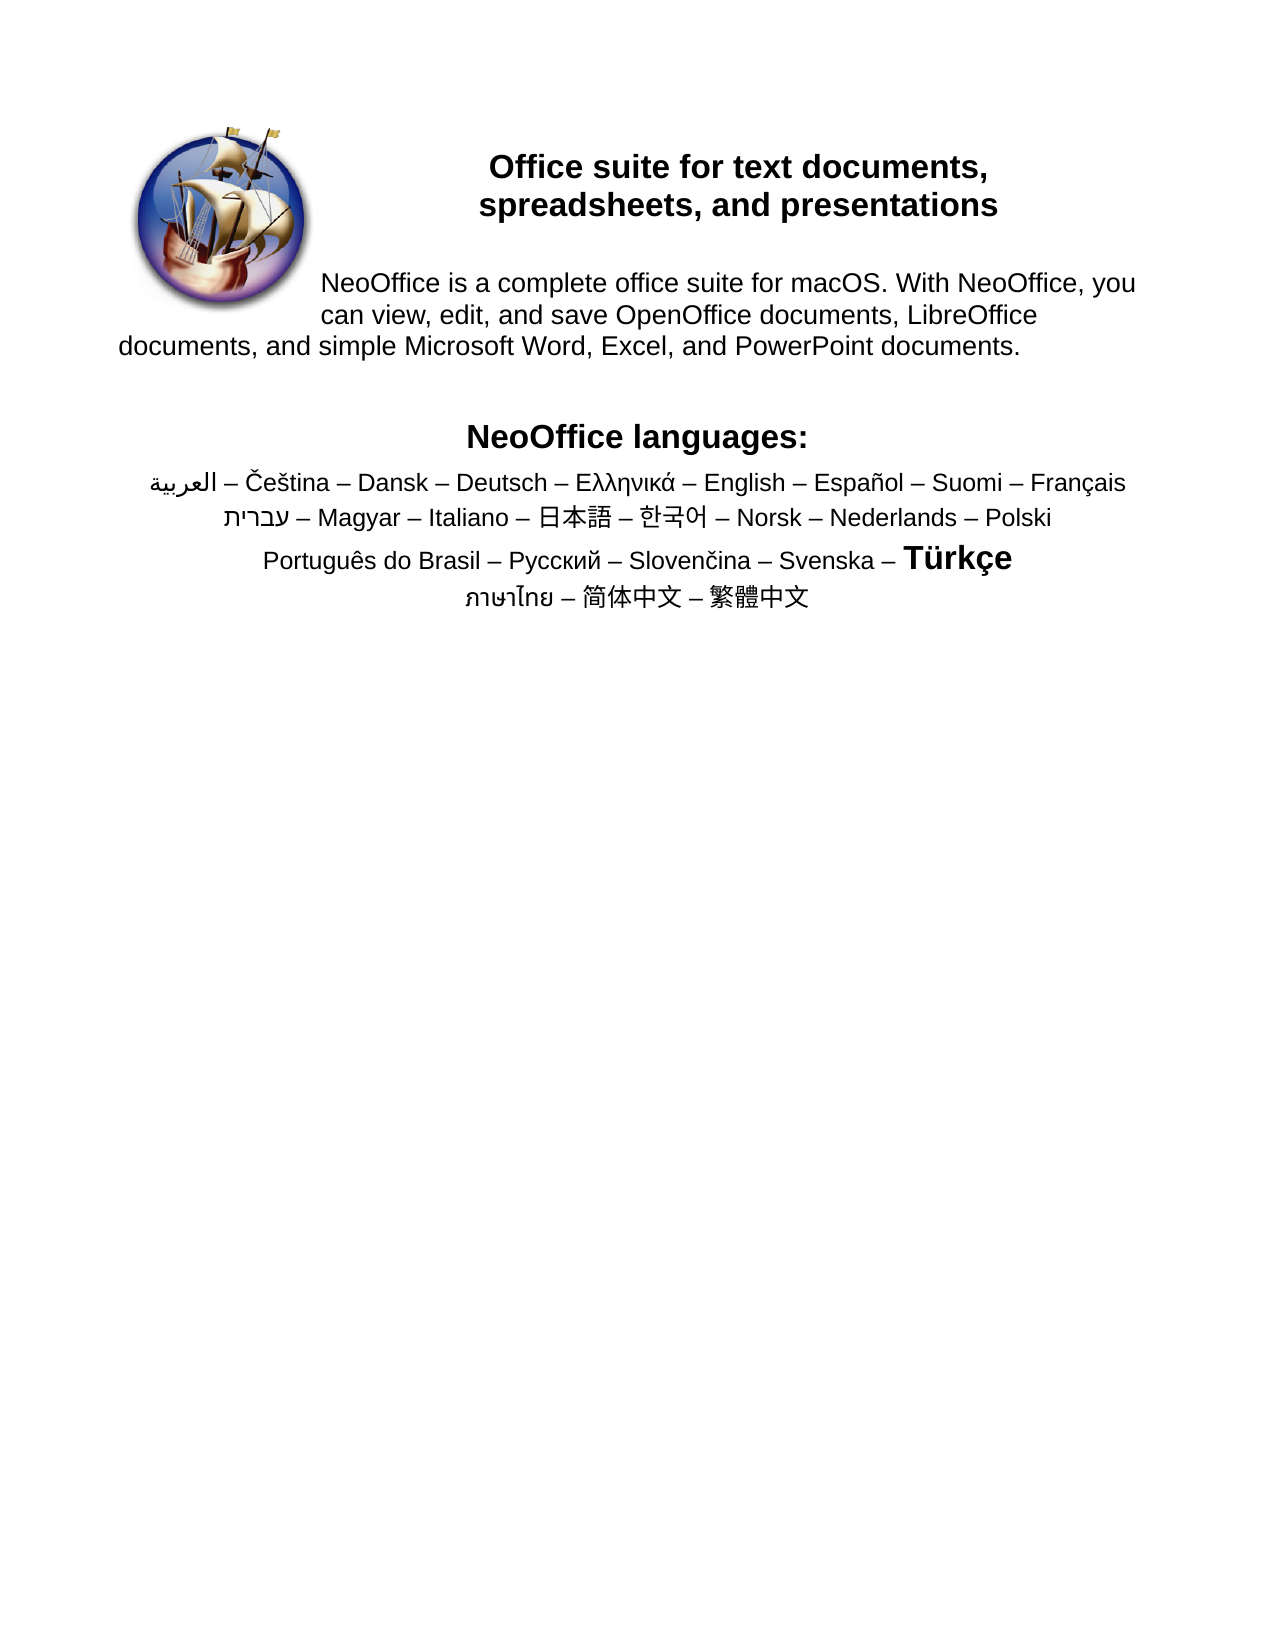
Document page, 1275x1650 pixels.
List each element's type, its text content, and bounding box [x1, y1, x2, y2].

text Office suite for text documents, [118, 118, 1157, 185]
text العربية – Čeština – Dansk – Deutsch – Ελληνικά – English – Español – Suomi – Français [118, 468, 1157, 497]
text spreadsheets, and presentations [321, 185, 1157, 224]
picture [120, 119, 321, 319]
text NeoOffice is a complete office suite for macOS. With NeoOffice, you can view, edit, and save OpenOffice documents, LibreOffice documents, and simple Microsoft Word, Excel, and PowerPoint documents. [118, 267, 1157, 361]
text ภาษาไทย – 简体中文 – 繁體中文 [118, 582, 1157, 611]
text NeoOffice languages: [118, 417, 1157, 456]
text עברית – Magyar – Italiano – 日本語 – 한국어 – Norsk – Nederlands – Polski [118, 503, 1157, 532]
text Português do Brasil – Pусский – Slovenčina – Svenska – Türkçe [118, 538, 1157, 576]
